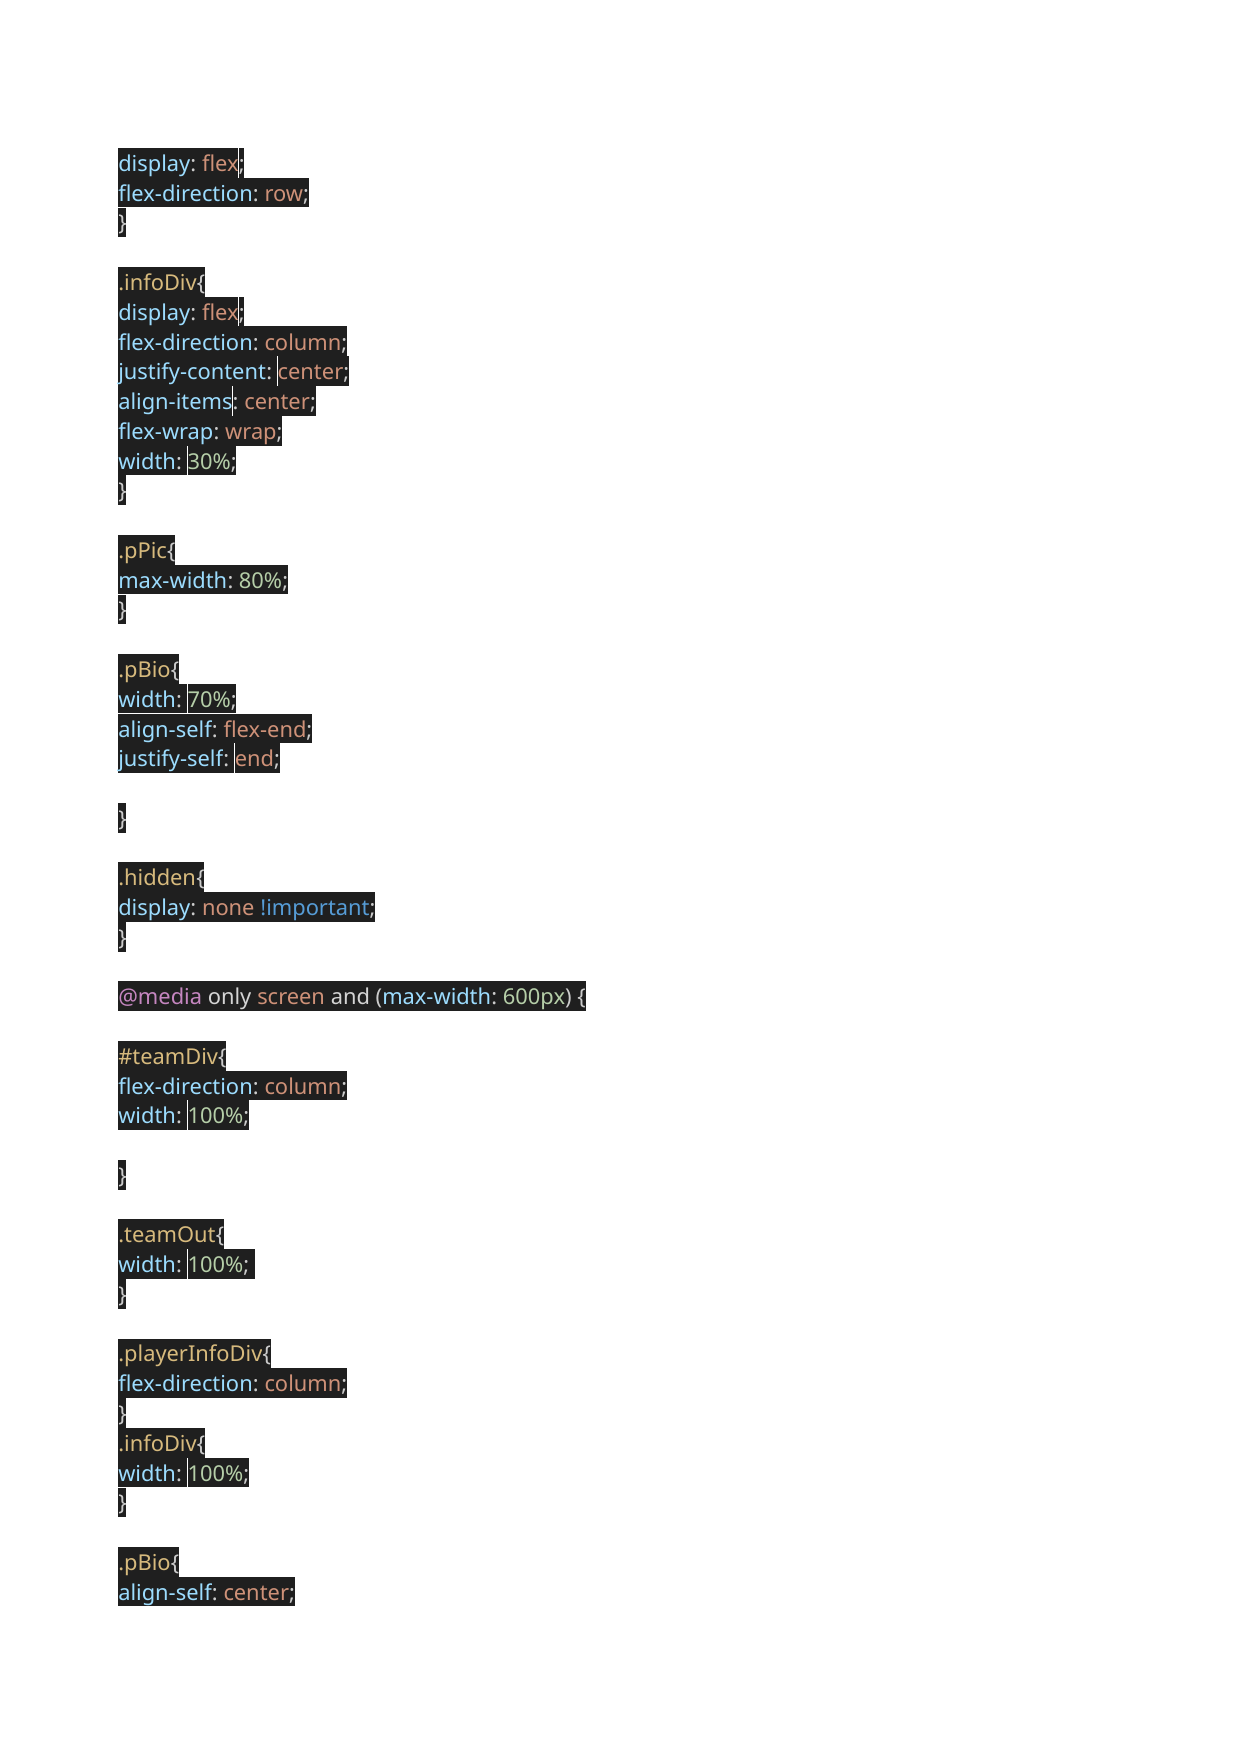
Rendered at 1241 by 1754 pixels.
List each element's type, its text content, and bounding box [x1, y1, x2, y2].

text } [118, 475, 1122, 505]
text width: 30%; [118, 446, 1122, 475]
text .playerInfoDiv{ [118, 1338, 1122, 1368]
text .pPic{ [118, 535, 1122, 565]
text } [118, 803, 1122, 833]
text width: 70%; [118, 684, 1122, 713]
text .pBio{ [118, 1547, 1122, 1577]
text #teamDiv{ [118, 1041, 1122, 1071]
text @media only screen and (max-width: 600px) { [118, 981, 1122, 1011]
text display: none !important; [118, 892, 1122, 922]
text flex-direction: column; [118, 326, 1122, 356]
text .teamOut{ [118, 1219, 1122, 1249]
text .infoDiv{ [118, 267, 1122, 297]
text } [118, 922, 1122, 952]
text flex-direction: column; [118, 1368, 1122, 1398]
text justify-self: end; [118, 743, 1122, 773]
text width: 100%; [118, 1100, 1122, 1130]
text } [118, 1279, 1122, 1309]
text } [118, 1487, 1122, 1517]
text .hidden{ [118, 862, 1122, 892]
text align-self: flex-end; [118, 713, 1122, 743]
text } [118, 1398, 1122, 1428]
text flex-wrap: wrap; [118, 416, 1122, 446]
text display: flex; [118, 297, 1122, 326]
text } [118, 1160, 1122, 1190]
text flex-direction: row; [118, 178, 1122, 207]
text width: 100%; [118, 1249, 1122, 1279]
text } [118, 207, 1122, 237]
text align-self: center; [118, 1577, 1122, 1606]
text .infoDiv{ [118, 1428, 1122, 1458]
text .pBio{ [118, 654, 1122, 684]
text } [118, 594, 1122, 624]
text flex-direction: column; [118, 1071, 1122, 1100]
text justify-content: center; [118, 356, 1122, 386]
text display: flex; [118, 148, 1122, 178]
text align-items: center; [118, 386, 1122, 416]
text max-width: 80%; [118, 565, 1122, 594]
text width: 100%; [118, 1458, 1122, 1487]
